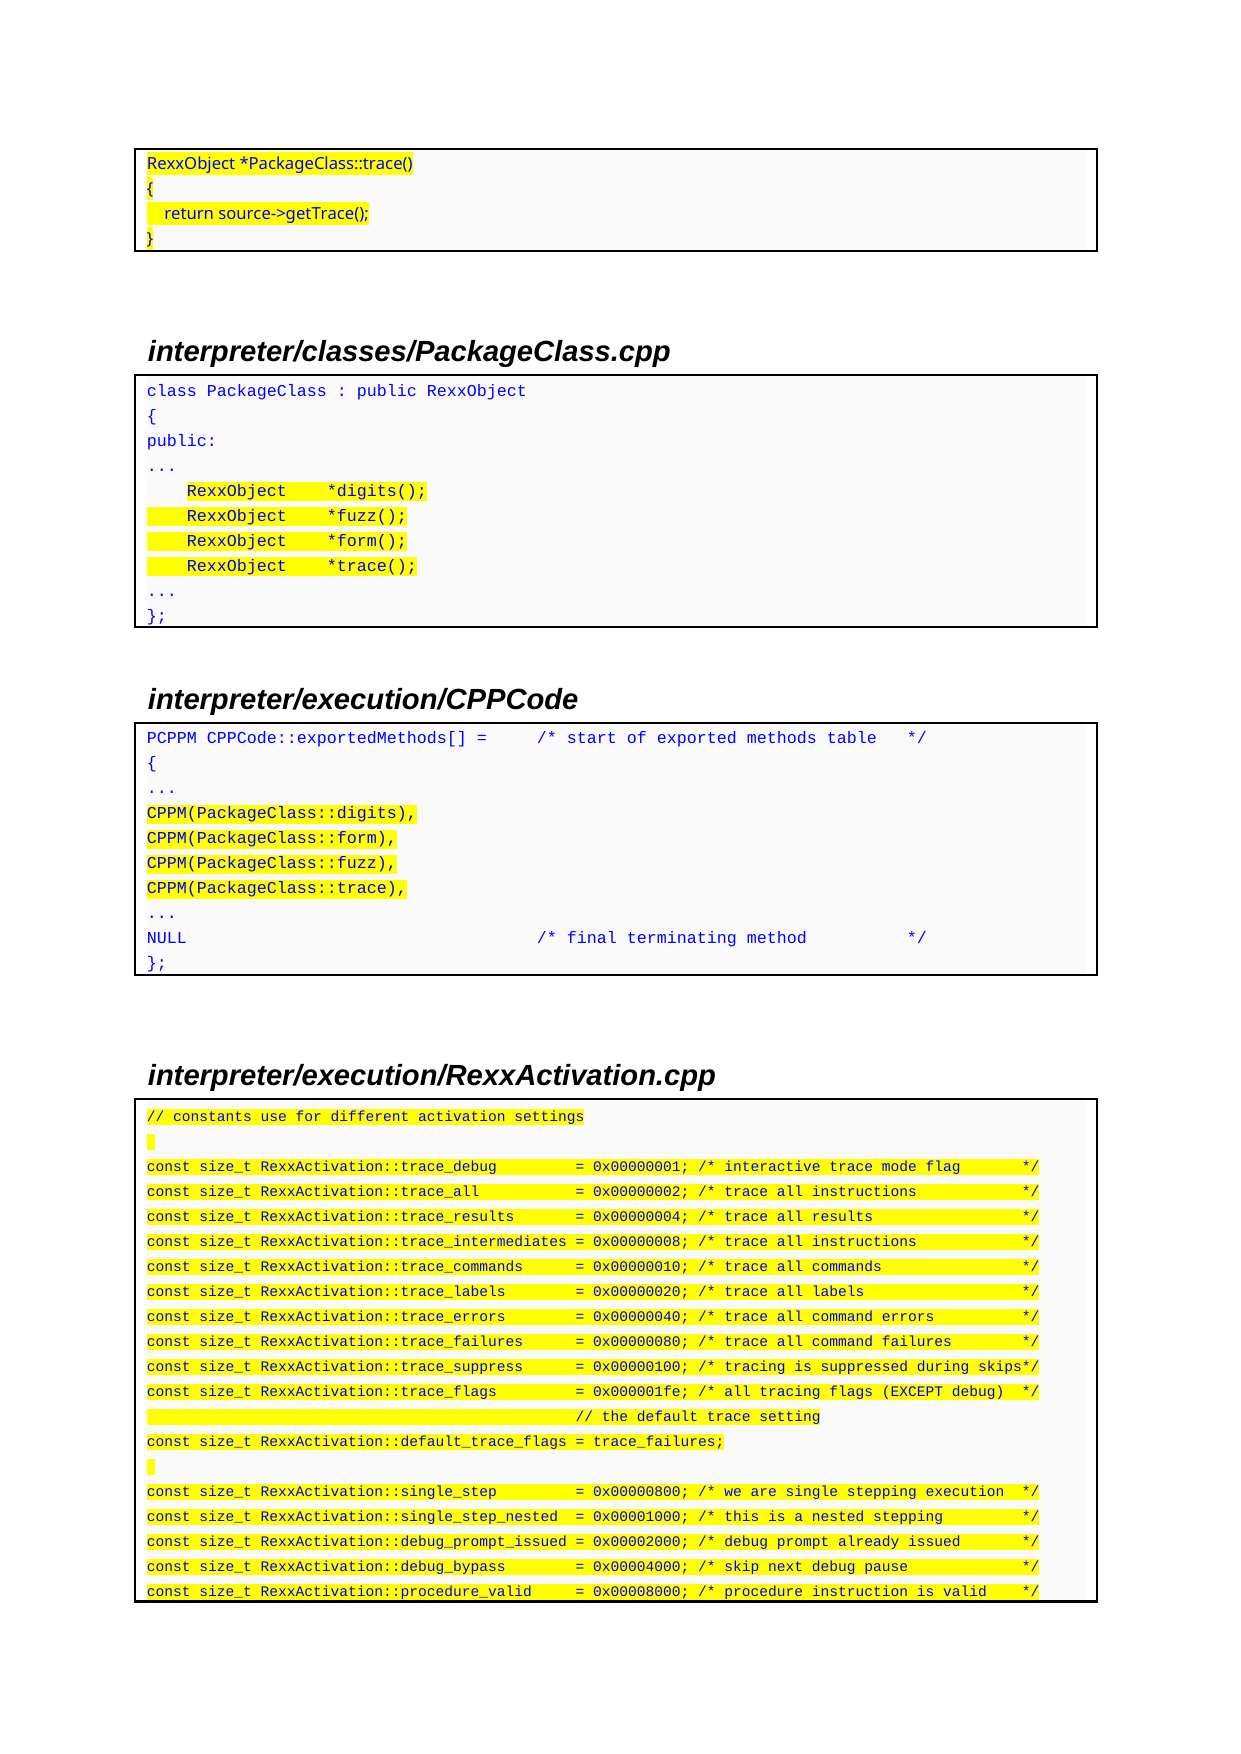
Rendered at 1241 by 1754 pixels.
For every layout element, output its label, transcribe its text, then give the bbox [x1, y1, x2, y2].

subtitle interpreter/classes/PackageClass.cpp [148, 334, 1093, 368]
subtitle interpreter/execution/RexxActivation.cpp [148, 1058, 1093, 1092]
subtitle interpreter/execution/CPPCode [148, 682, 1093, 716]
